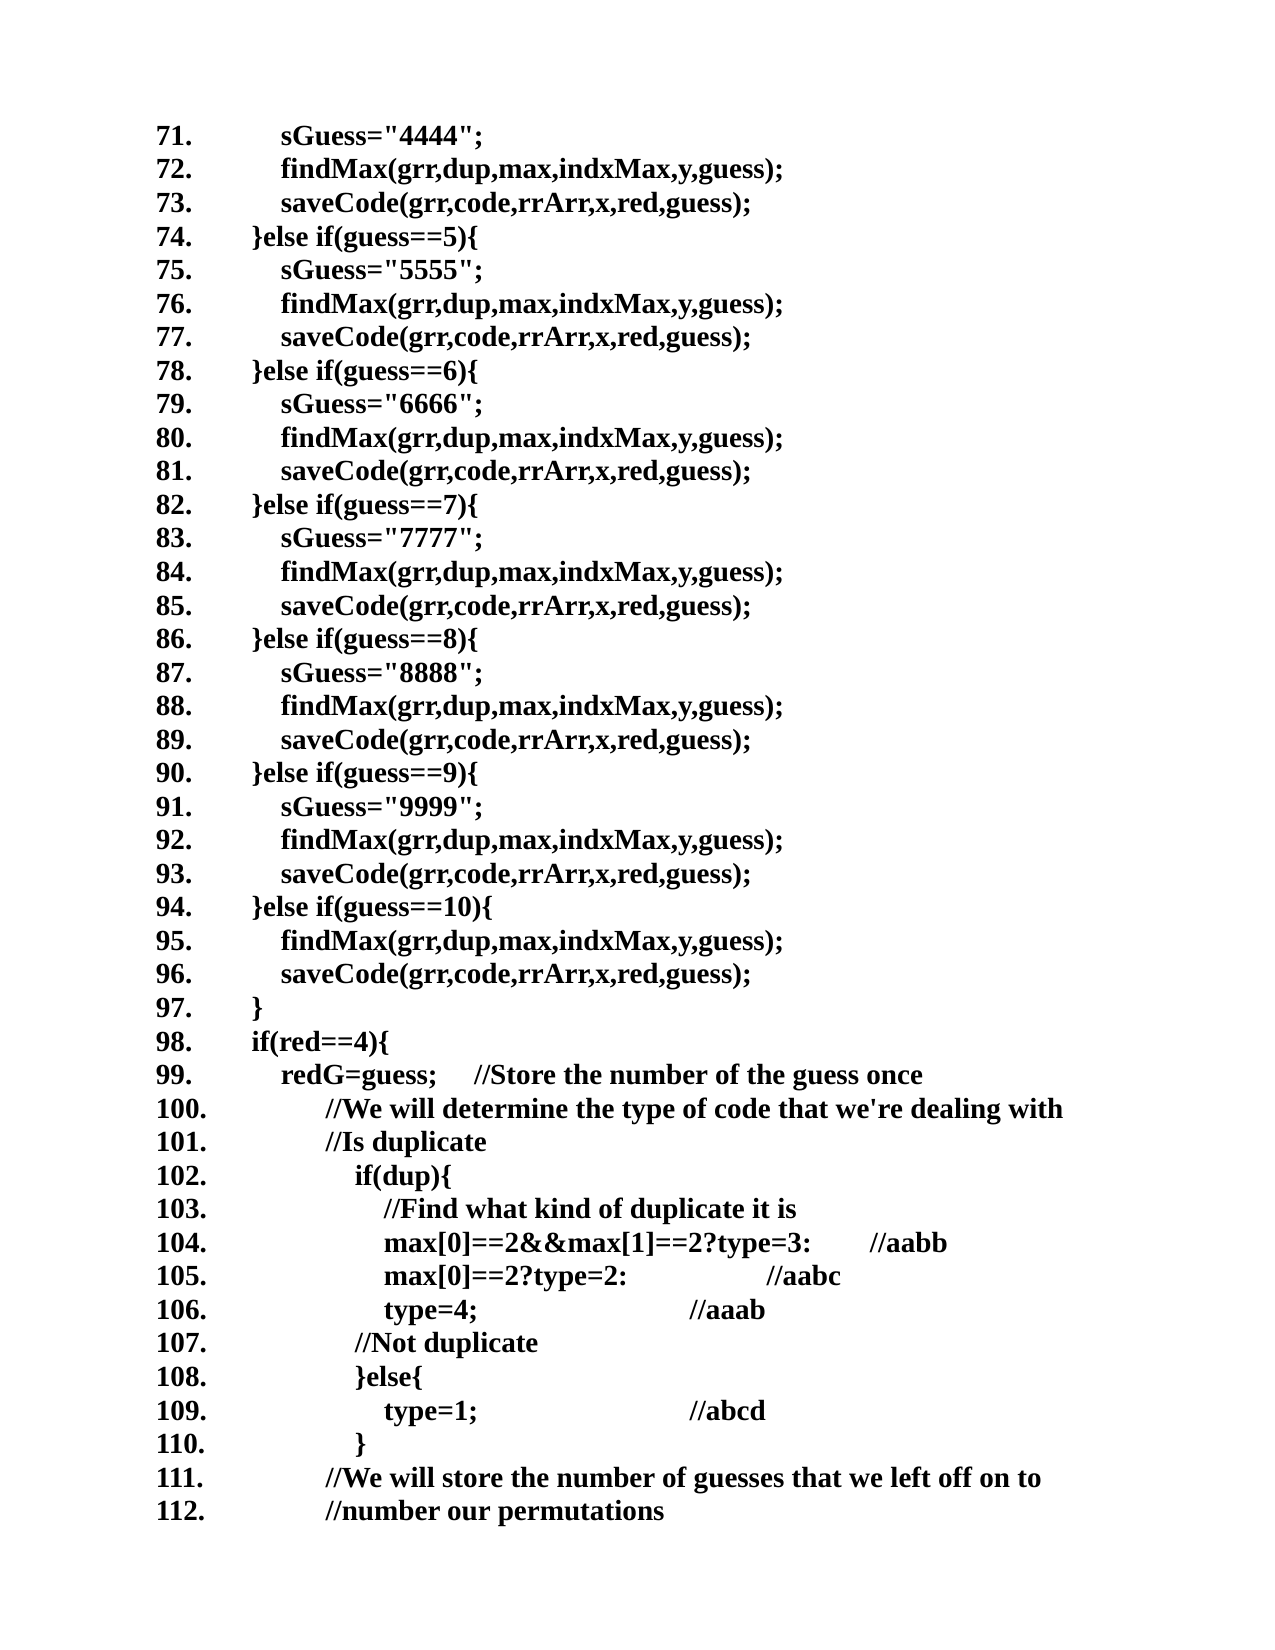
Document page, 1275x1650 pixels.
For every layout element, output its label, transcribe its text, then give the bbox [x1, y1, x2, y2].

list redG=guess; //Store the number of the guess once [156, 1057, 1157, 1091]
list saveCode(grr,code,rrArr,x,red,guess); [156, 957, 1157, 990]
list findMax(grr,dup,max,indxMax,y,guess); [156, 822, 1157, 856]
list saveCode(grr,code,rrArr,x,red,guess); [156, 319, 1157, 353]
list saveCode(grr,code,rrArr,x,red,guess); [156, 453, 1157, 487]
list //We will determine the type of code that we're dealing with [156, 1091, 1157, 1124]
list //number our permutations [156, 1493, 1157, 1527]
list }else if(guess==9){ [156, 755, 1157, 789]
list if(dup){ [156, 1158, 1157, 1191]
list sGuess="7777"; [156, 521, 1157, 554]
list } [156, 1426, 1157, 1460]
list }else if(guess==5){ [156, 219, 1157, 252]
list type=1; //abcd [156, 1393, 1157, 1426]
list }else if(guess==10){ [156, 889, 1157, 923]
list //Find what kind of duplicate it is [156, 1191, 1157, 1225]
list max[0]==2&&max[1]==2?type=3: //aabb [156, 1225, 1157, 1258]
list sGuess="6666"; [156, 386, 1157, 420]
list //We will store the number of guesses that we left off on to [156, 1460, 1157, 1493]
list //Not duplicate [156, 1326, 1157, 1359]
list }else{ [156, 1359, 1157, 1393]
list sGuess="5555"; [156, 252, 1157, 286]
list findMax(grr,dup,max,indxMax,y,guess); [156, 152, 1157, 185]
list sGuess="9999"; [156, 789, 1157, 822]
list type=4; //aaab [156, 1292, 1157, 1326]
list findMax(grr,dup,max,indxMax,y,guess); [156, 420, 1157, 453]
list sGuess="4444"; [156, 118, 1157, 152]
list findMax(grr,dup,max,indxMax,y,guess); [156, 286, 1157, 319]
list if(red==4){ [156, 1024, 1157, 1057]
list findMax(grr,dup,max,indxMax,y,guess); [156, 923, 1157, 957]
list findMax(grr,dup,max,indxMax,y,guess); [156, 688, 1157, 722]
list saveCode(grr,code,rrArr,x,red,guess); [156, 588, 1157, 621]
list }else if(guess==6){ [156, 353, 1157, 386]
list }else if(guess==7){ [156, 487, 1157, 521]
list saveCode(grr,code,rrArr,x,red,guess); [156, 185, 1157, 219]
list saveCode(grr,code,rrArr,x,red,guess); [156, 856, 1157, 889]
list } [156, 990, 1157, 1024]
list }else if(guess==8){ [156, 621, 1157, 655]
list max[0]==2?type=2: //aabc [156, 1258, 1157, 1292]
list sGuess="8888"; [156, 655, 1157, 688]
list findMax(grr,dup,max,indxMax,y,guess); [156, 554, 1157, 588]
list saveCode(grr,code,rrArr,x,red,guess); [156, 722, 1157, 755]
list //Is duplicate [156, 1124, 1157, 1158]
